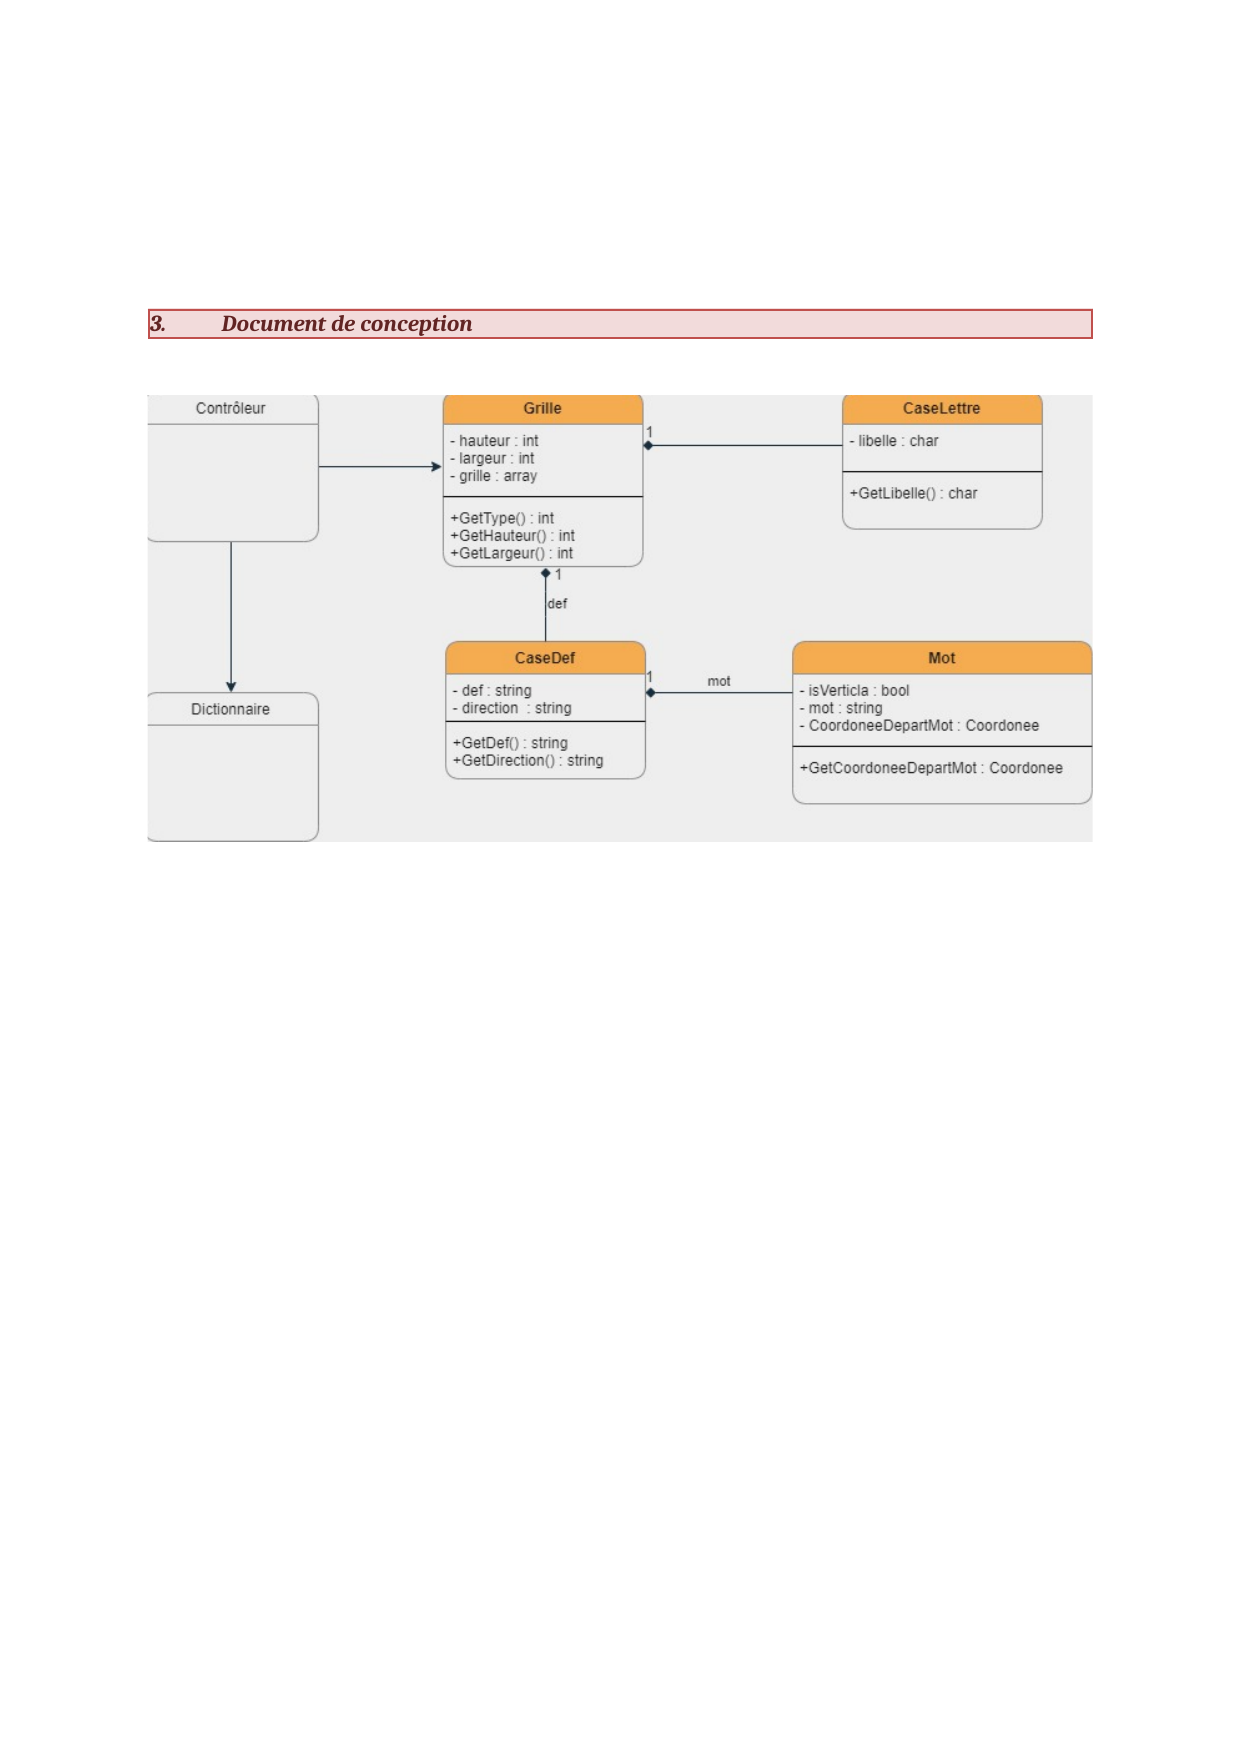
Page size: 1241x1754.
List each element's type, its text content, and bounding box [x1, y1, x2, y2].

subtitle Document de conception [150, 311, 1091, 337]
